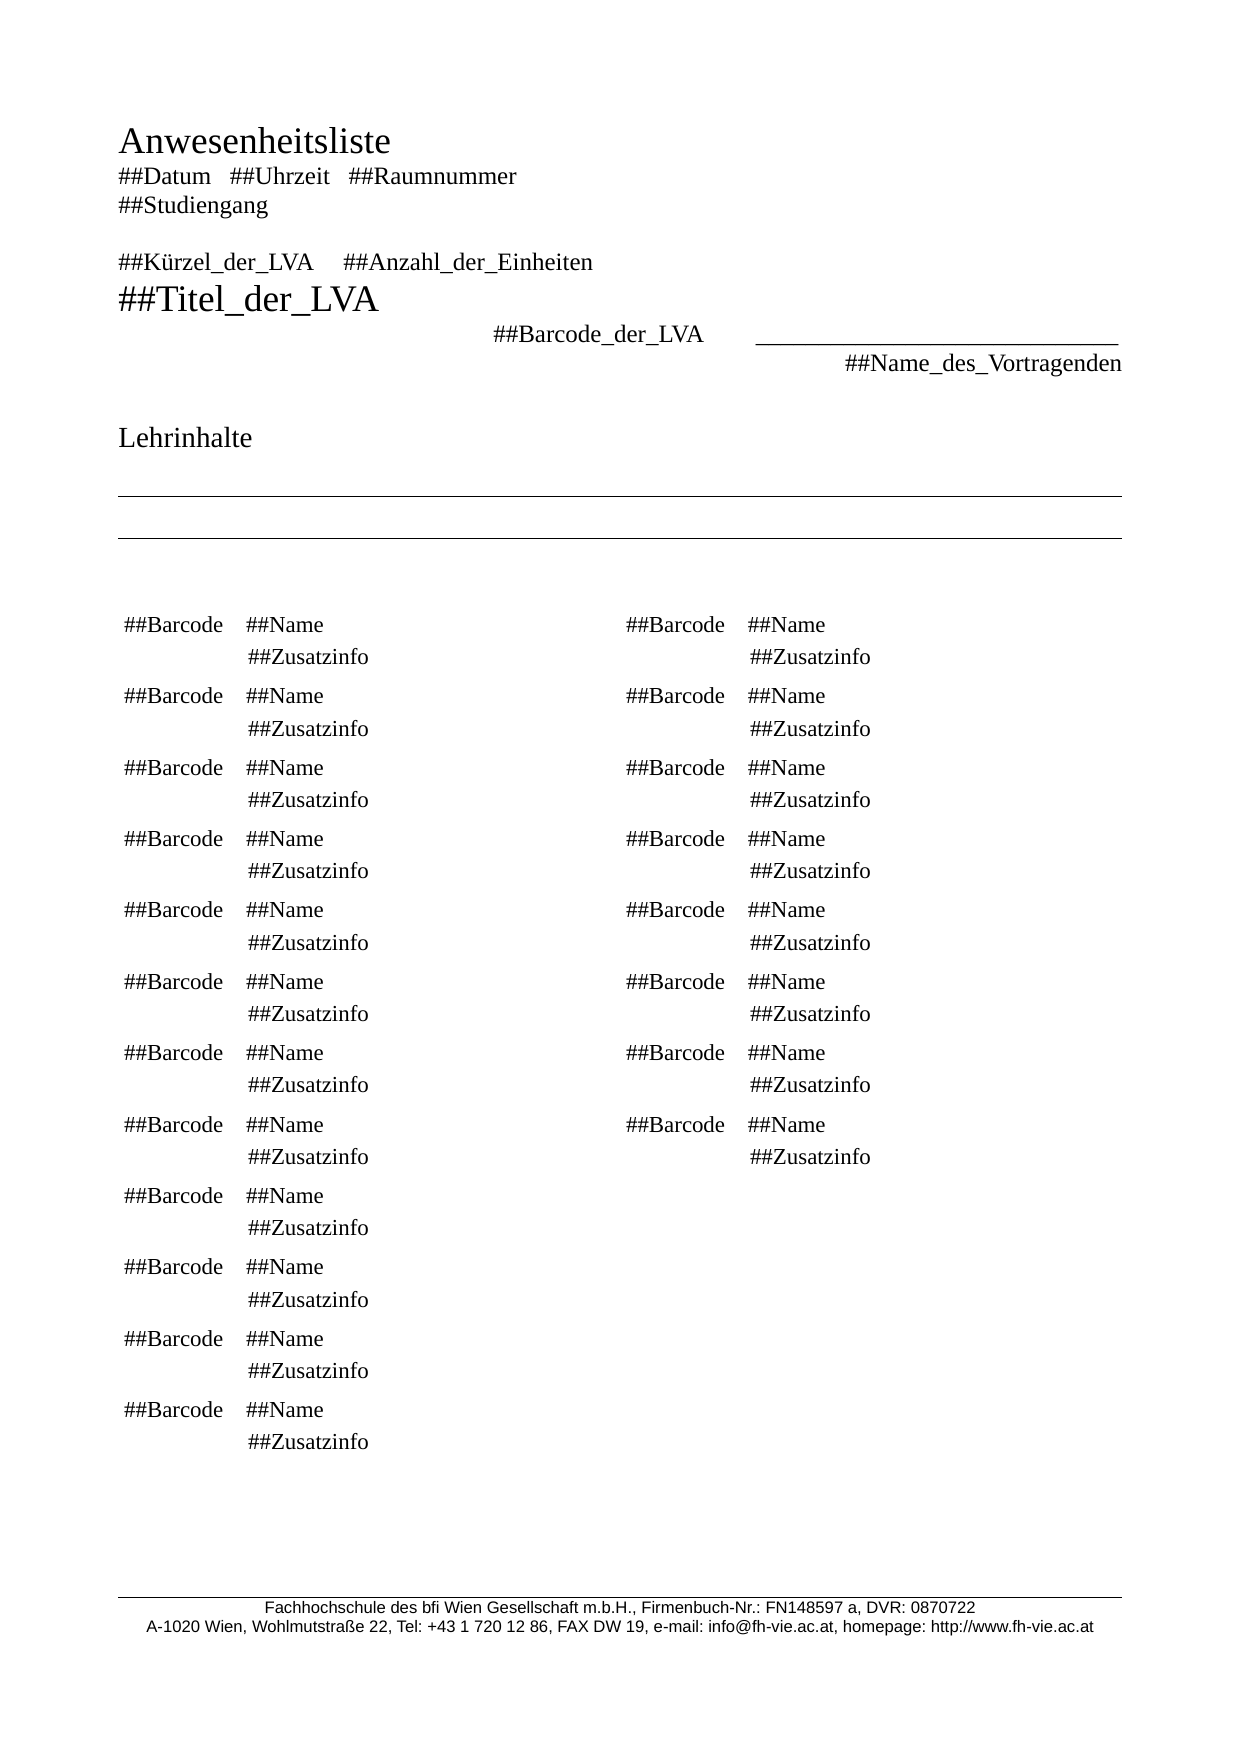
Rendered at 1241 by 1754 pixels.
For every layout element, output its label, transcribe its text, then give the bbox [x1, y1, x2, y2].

text Lehrinhalte [118, 420, 1122, 453]
table_cell [620, 1176, 1122, 1248]
table_header ##Barcode ##Name ##Zusatzinfo [620, 605, 1122, 677]
table_cell ##Barcode ##Name ##Zusatzinfo [118, 677, 620, 748]
text ##Studiengang [118, 190, 1122, 219]
table_cell [620, 1248, 1122, 1319]
table_cell ##Barcode ##Name ##Zusatzinfo [118, 1034, 620, 1105]
text ##Kürzel_der_LVA ##Anzahl_der_Einheiten [118, 247, 1122, 276]
table_cell [620, 1319, 1122, 1390]
table_cell ##Barcode ##Name ##Zusatzinfo [620, 891, 1122, 962]
text Anwesenheitsliste [118, 118, 1122, 161]
table_cell ##Barcode ##Name ##Zusatzinfo [620, 677, 1122, 748]
table_cell ##Barcode ##Name ##Zusatzinfo [118, 748, 620, 819]
table_header ##Barcode ##Name ##Zusatzinfo [118, 605, 620, 677]
table_cell ##Barcode ##Name ##Zusatzinfo [118, 1248, 620, 1319]
table_cell ##Barcode ##Name ##Zusatzinfo [620, 962, 1122, 1033]
text ##Datum ##Uhrzeit ##Raumnummer [118, 161, 1122, 190]
table_cell ##Barcode ##Name ##Zusatzinfo [620, 820, 1122, 891]
text ##Name_des_Vortragenden [118, 348, 1122, 377]
table_cell ##Barcode ##Name ##Zusatzinfo [118, 1390, 620, 1462]
text ##Barcode_der_LVA _____________________________ [118, 319, 1122, 348]
table_cell ##Barcode ##Name ##Zusatzinfo [118, 1105, 620, 1176]
table_cell ##Barcode ##Name ##Zusatzinfo [118, 962, 620, 1033]
table_cell ##Barcode ##Name ##Zusatzinfo [620, 1034, 1122, 1105]
table_cell ##Barcode ##Name ##Zusatzinfo [118, 820, 620, 891]
table_cell ##Barcode ##Name ##Zusatzinfo [118, 891, 620, 962]
text ##Titel_der_LVA [118, 276, 1122, 319]
table_cell ##Barcode ##Name ##Zusatzinfo [118, 1319, 620, 1390]
table_cell ##Barcode ##Name ##Zusatzinfo [118, 1176, 620, 1248]
table_cell ##Barcode ##Name ##Zusatzinfo [620, 748, 1122, 819]
table_cell [620, 1390, 1122, 1462]
table_cell ##Barcode ##Name ##Zusatzinfo [620, 1105, 1122, 1176]
